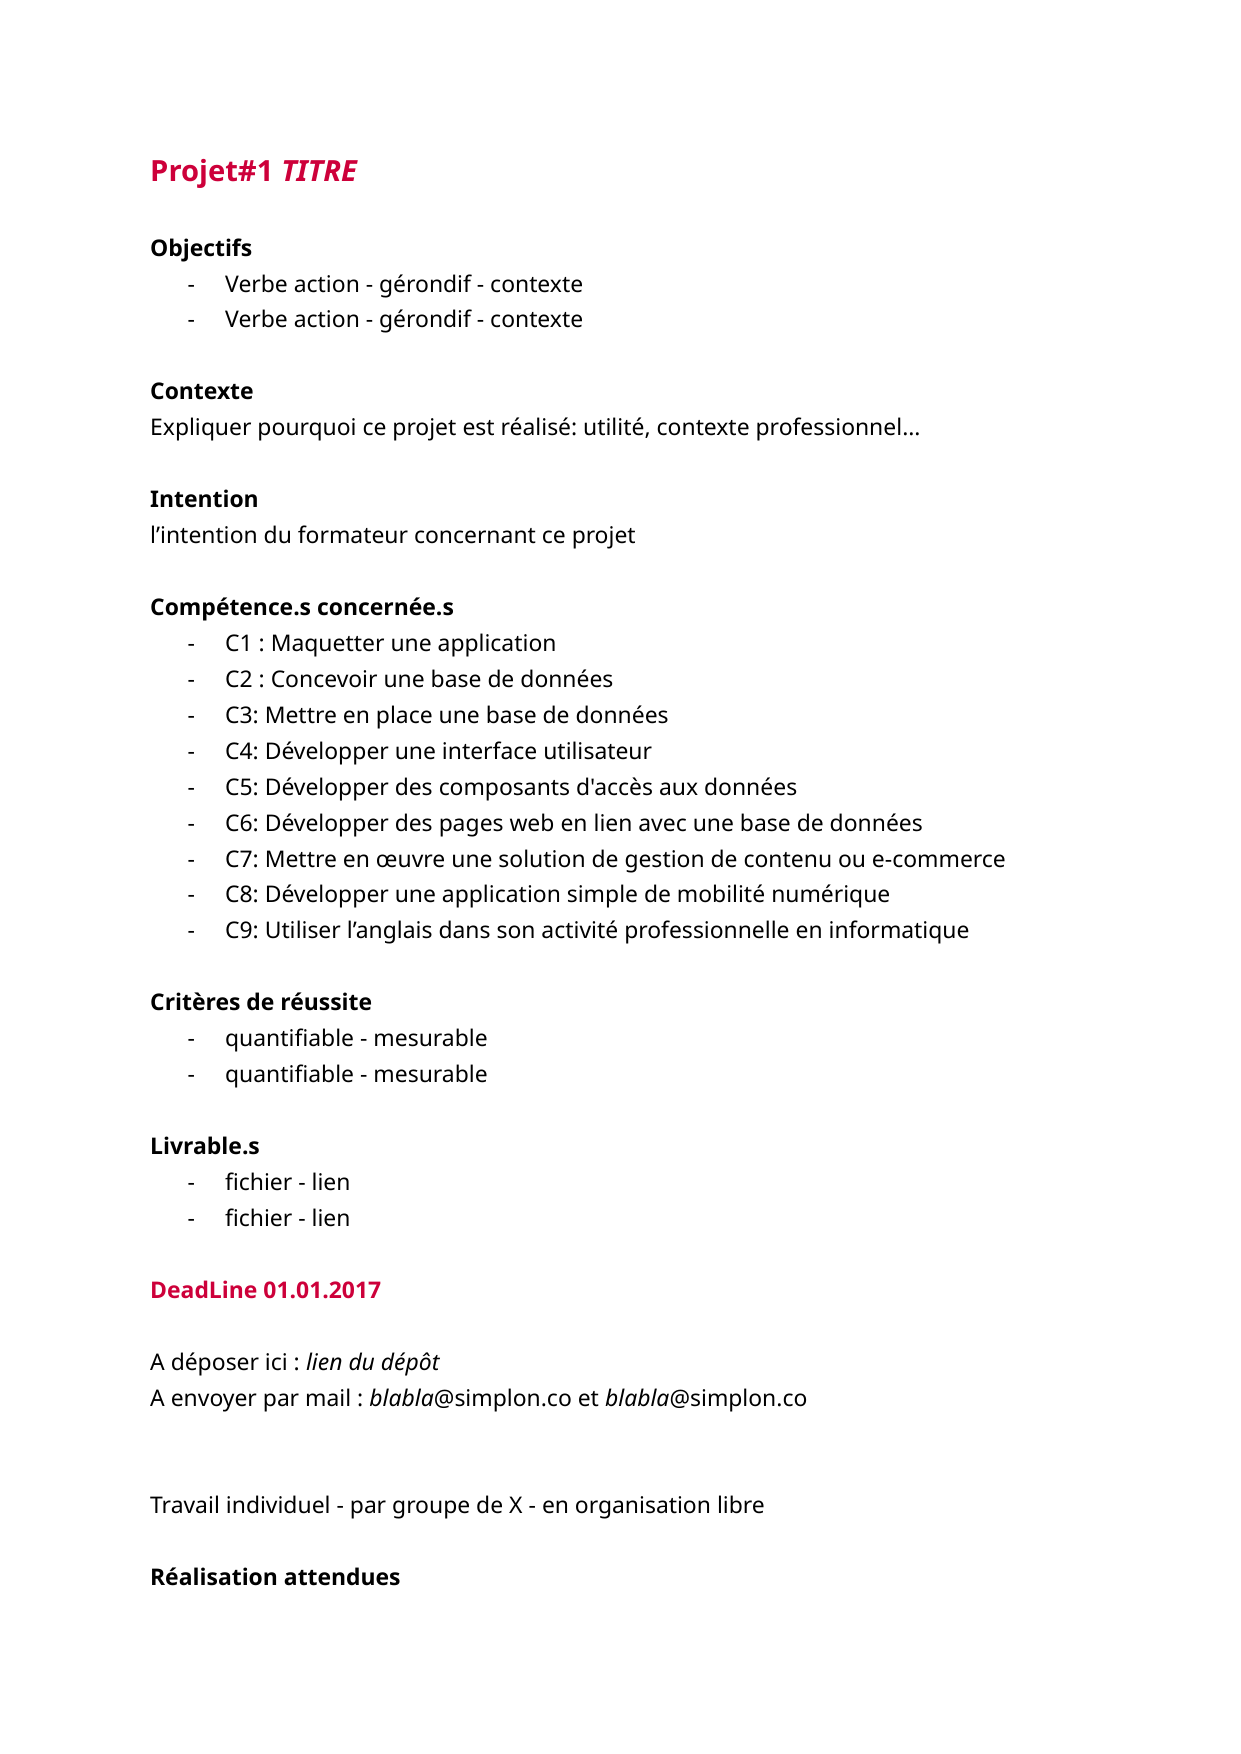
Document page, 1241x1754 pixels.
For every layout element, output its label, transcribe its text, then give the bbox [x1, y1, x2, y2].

list C8: Développer une application simple de mobilité numérique [187, 878, 1090, 910]
text Compétence.s concernée.s [150, 591, 1090, 622]
text DeadLine 01.01.2017 [150, 1274, 1090, 1305]
list C5: Développer des composants d'accès aux données [187, 771, 1090, 802]
text Travail individuel - par groupe de X - en organisation libre [150, 1489, 1090, 1521]
text Livrable.s [150, 1130, 1090, 1161]
text Objectifs [150, 232, 1090, 263]
list C4: Développer une interface utilisateur [187, 735, 1090, 766]
list C1 : Maquetter une application [187, 627, 1090, 658]
text Projet#1 TITRE [150, 150, 1090, 190]
list C2 : Concevoir une base de données [187, 663, 1090, 694]
list Verbe action - gérondif - contexte [187, 267, 1090, 299]
list fichier - lien [187, 1166, 1090, 1197]
list C6: Développer des pages web en lien avec une base de données [187, 807, 1090, 838]
list quantifiable - mesurable [187, 1022, 1090, 1053]
list fichier - lien [187, 1202, 1090, 1233]
text l’intention du formateur concernant ce projet [150, 519, 1090, 550]
text Contexte [150, 375, 1090, 407]
list Verbe action - gérondif - contexte [187, 303, 1090, 335]
text Intention [150, 483, 1090, 514]
text A envoyer par mail : blabla@simplon.co et blabla@simplon.co [150, 1382, 1090, 1413]
list C9: Utiliser l’anglais dans son activité professionnelle en informatique [187, 914, 1090, 946]
list C7: Mettre en œuvre une solution de gestion de contenu ou e-commerce [187, 842, 1090, 874]
list quantifiable - mesurable [187, 1058, 1090, 1089]
list C3: Mettre en place une base de données [187, 699, 1090, 730]
text Expliquer pourquoi ce projet est réalisé: utilité, contexte professionnel… [150, 411, 1090, 442]
text Réalisation attendues [150, 1561, 1090, 1592]
text A déposer ici : lien du dépôt [150, 1346, 1090, 1377]
text Critères de réussite [150, 986, 1090, 1017]
